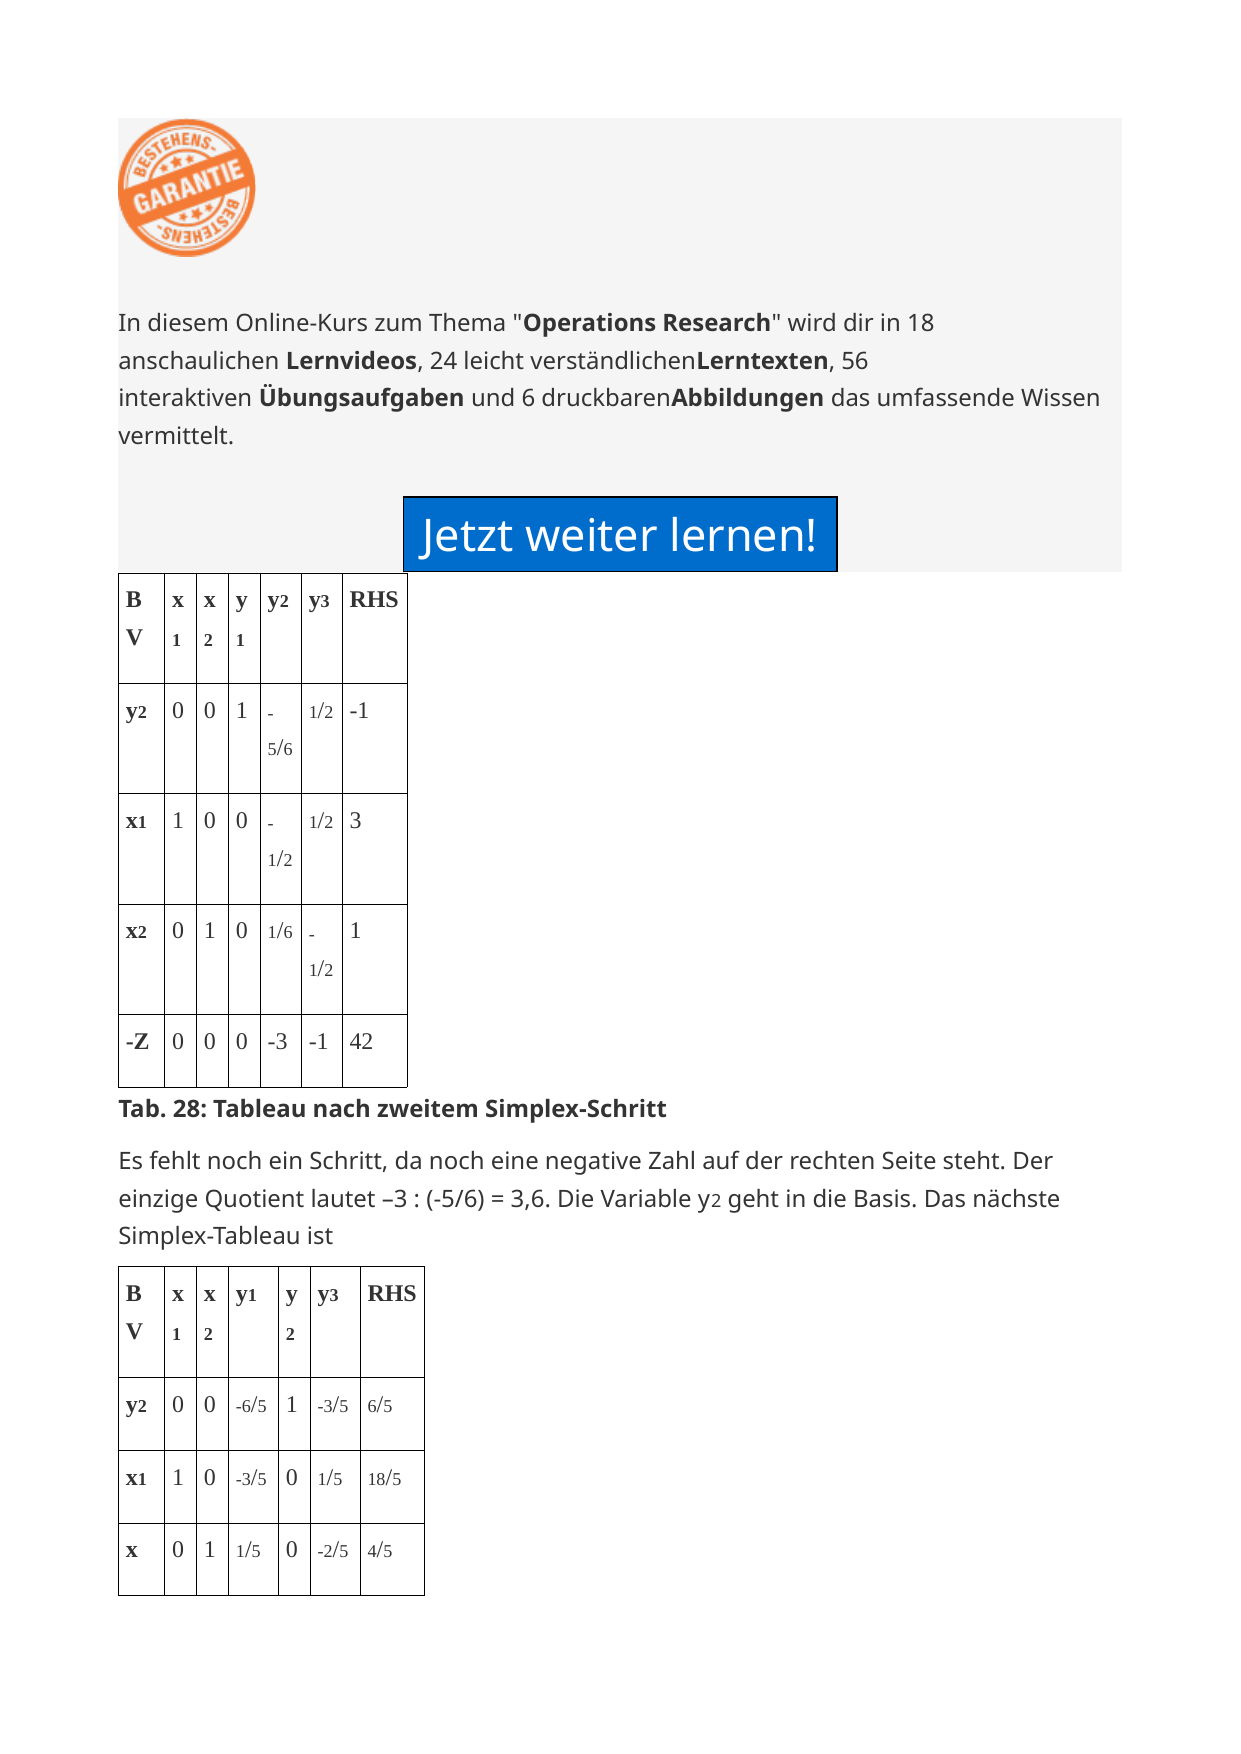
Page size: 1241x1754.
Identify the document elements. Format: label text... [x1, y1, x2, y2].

table_cell 1 [197, 905, 228, 1014]
table_cell 0 [197, 1378, 228, 1449]
table_cell 0 [165, 684, 196, 793]
table_cell 1/2 [302, 684, 342, 793]
table_cell -1/2 [261, 794, 301, 904]
table_cell 0 [197, 684, 228, 793]
table_cell 0 [229, 794, 260, 904]
table_header x1 [165, 1267, 196, 1377]
table_cell x1 [119, 794, 164, 904]
table_cell 0 [197, 1451, 228, 1522]
table_cell y2 [119, 1378, 164, 1449]
table_header x1 [165, 574, 196, 683]
table_cell 1 [279, 1378, 310, 1449]
text [838, 496, 1122, 572]
table_cell 6/5 [361, 1378, 424, 1449]
table_header RHS [343, 574, 407, 683]
table_cell -1/2 [302, 905, 342, 1014]
table_header x2 [197, 574, 228, 683]
table_cell y2 [119, 684, 164, 793]
text In diesem Online-Kurs zum Thema "Operations Research" wird dir in 18 anschaulichen Lernvideos, 24 leicht verständlichenLerntexten, 56 interaktiven Übungsaufgaben und 6 druckbarenAbbildungen das umfassende Wissen vermittelt. [118, 301, 1122, 451]
picture [118, 118, 257, 257]
table_cell 0 [279, 1451, 310, 1522]
table_cell x [119, 1524, 164, 1595]
text Es fehlt noch ein Schritt, da noch eine negative Zahl auf der rechten Seite steht. Der einzige Quotient lautet –3 : (-5/6) = 3,6. Die Variable y2 geht in die Basis. Das nächste Simplex-Tableau ist [118, 1139, 1122, 1252]
table_cell 42 [343, 1015, 407, 1087]
table_cell -2/5 [311, 1524, 360, 1595]
table_cell -1 [302, 1015, 342, 1087]
table_cell x2 [119, 905, 164, 1014]
table_header y2 [279, 1267, 310, 1377]
text Jetzt weiter lernen! [404, 498, 836, 571]
table_cell 0 [229, 905, 260, 1014]
table_cell -6/5 [229, 1378, 278, 1449]
table_cell -1 [343, 684, 407, 793]
table_cell 0 [165, 905, 196, 1014]
table_cell 3 [343, 794, 407, 904]
table_cell -5/6 [261, 684, 301, 793]
table_cell -3/5 [311, 1378, 360, 1449]
table_cell 0 [165, 1015, 196, 1087]
text Tab. 28: Tableau nach zweitem Simplex-Schritt [118, 1087, 1122, 1124]
table_cell 1 [197, 1524, 228, 1595]
table_cell 1/5 [311, 1451, 360, 1522]
table_cell 1 [165, 1451, 196, 1522]
table_header BV [119, 1267, 164, 1377]
table_header RHS [361, 1267, 424, 1377]
table_cell 0 [165, 1524, 196, 1595]
table_header y3 [302, 574, 342, 683]
table_cell 0 [279, 1524, 310, 1595]
table_header BV [119, 574, 164, 683]
table_cell x1 [119, 1451, 164, 1522]
table_cell 0 [197, 1015, 228, 1087]
table_cell 0 [197, 794, 228, 904]
table_header y1 [229, 1267, 278, 1377]
table_cell 0 [229, 1015, 260, 1087]
table_header x2 [197, 1267, 228, 1377]
table_cell 1 [165, 794, 196, 904]
text [118, 496, 403, 572]
table_cell 4/5 [361, 1524, 424, 1595]
table_cell -3/5 [229, 1451, 278, 1522]
table_header y3 [311, 1267, 360, 1377]
table_cell 1 [229, 684, 260, 793]
table_cell -Z [119, 1015, 164, 1087]
table_cell 0 [165, 1378, 196, 1449]
table_header y1 [229, 574, 260, 683]
table_cell 1/2 [302, 794, 342, 904]
table_cell 18/5 [361, 1451, 424, 1522]
table_cell 1/6 [261, 905, 301, 1014]
table_header y2 [261, 574, 301, 683]
table_cell 1 [343, 905, 407, 1014]
table_cell -3 [261, 1015, 301, 1087]
table_cell 1/5 [229, 1524, 278, 1595]
